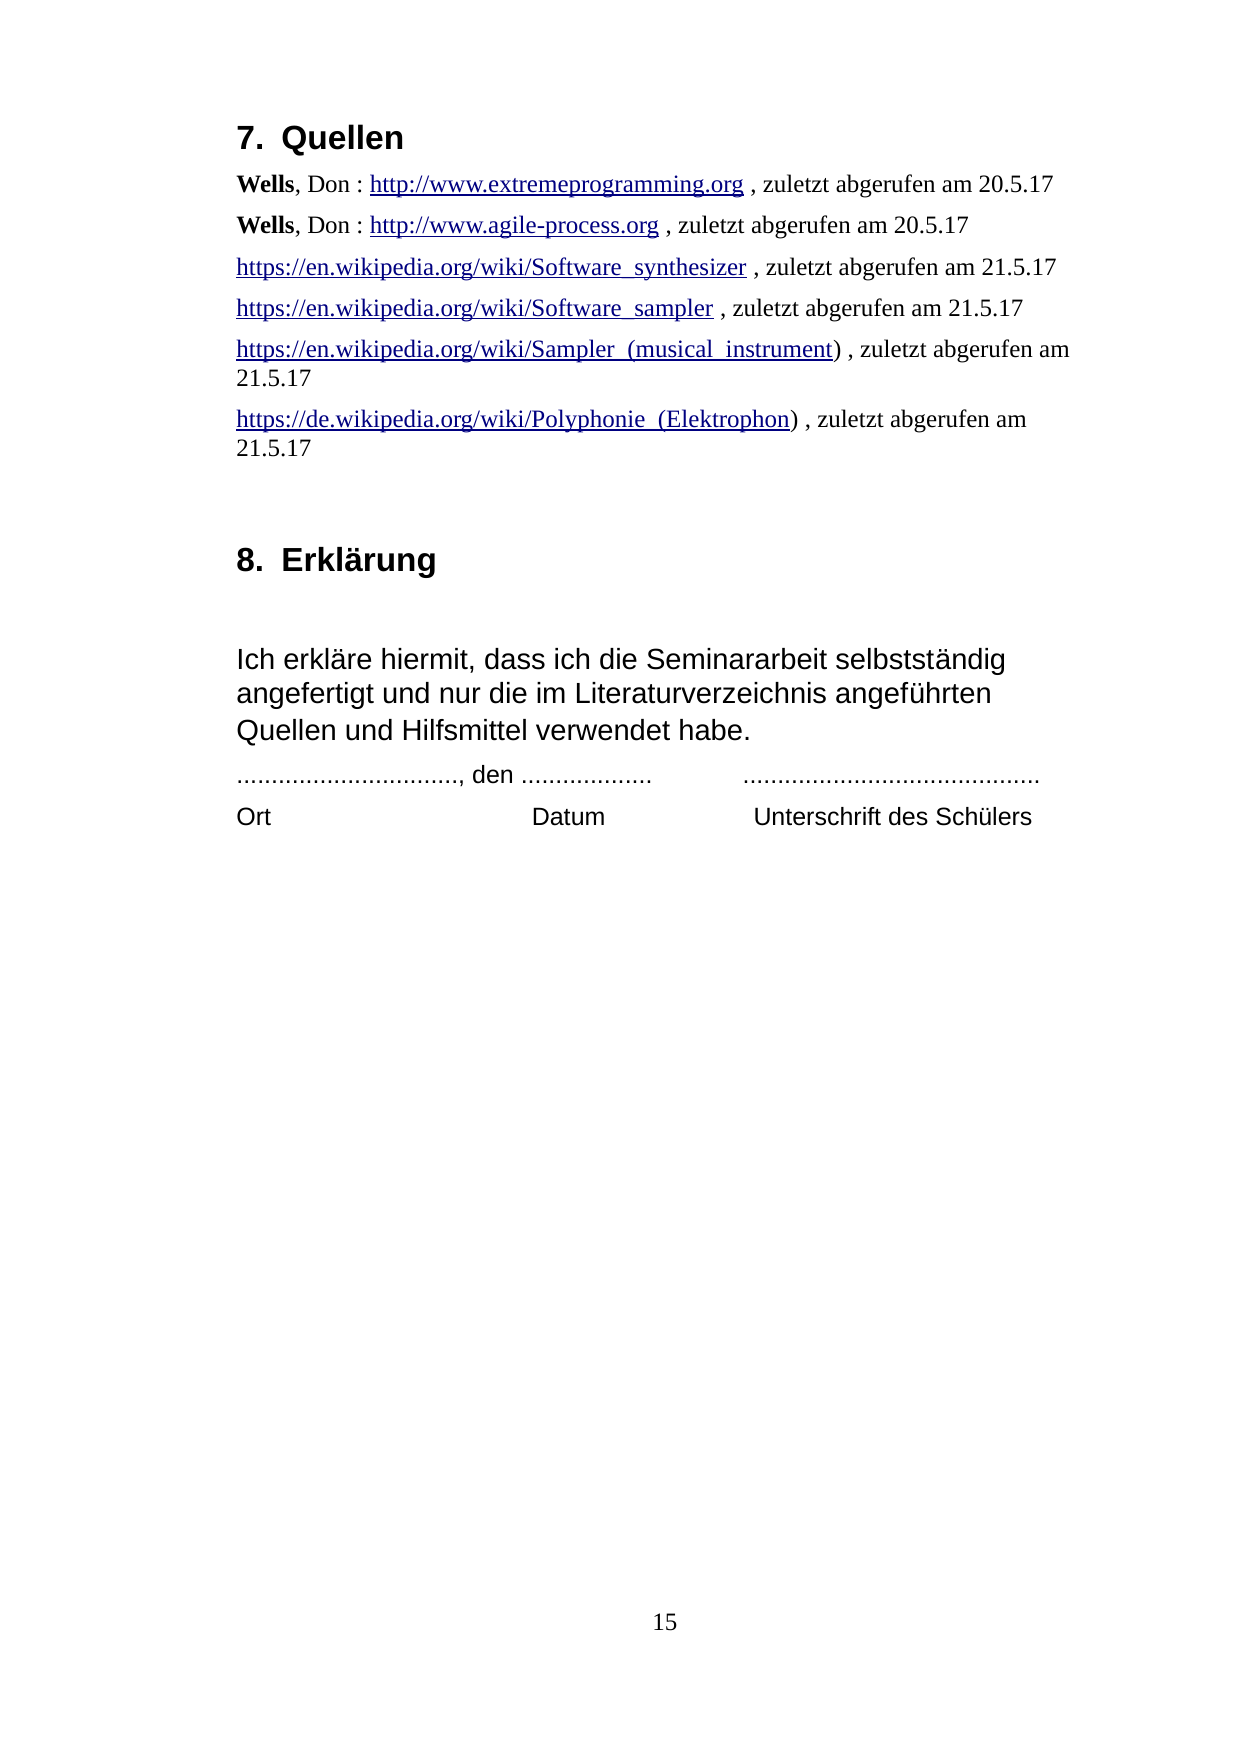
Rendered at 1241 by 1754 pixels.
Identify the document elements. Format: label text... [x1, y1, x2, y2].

text https://en.wikipedia.org/wiki/Software_synthesizer , zuletzt abgerufen am 21.5.17 [236, 252, 1093, 281]
text Ort Datum Unterschrift des Schülers [236, 802, 1093, 830]
text https://en.wikipedia.org/wiki/Software_sampler , zuletzt abgerufen am 21.5.17 [236, 293, 1093, 322]
subtitle Erklärung [236, 541, 1093, 579]
text ................................, den ................... ........................................... [236, 760, 1093, 789]
text Wells, Don : http://www.extremeprogramming.org , zuletzt abgerufen am 20.5.17 [236, 169, 1093, 198]
text Wells, Don : http://www.agile-process.org , zuletzt abgerufen am 20.5.17 [236, 211, 1093, 239]
text Ich erkläre hiermit, dass ich die Seminararbeit selbstständig angefertigt und nur die im Literaturverzeichnis angeführten Quellen und Hilfsmittel verwendet habe. [236, 642, 1093, 748]
text https://de.wikipedia.org/wiki/Polyphonie_(Elektrophon) , zuletzt abgerufen am 21.5.17 [236, 404, 1093, 462]
text https://en.wikipedia.org/wiki/Sampler_(musical_instrument) , zuletzt abgerufen am 21.5.17 [236, 334, 1093, 392]
subtitle Quellen [236, 118, 1093, 157]
